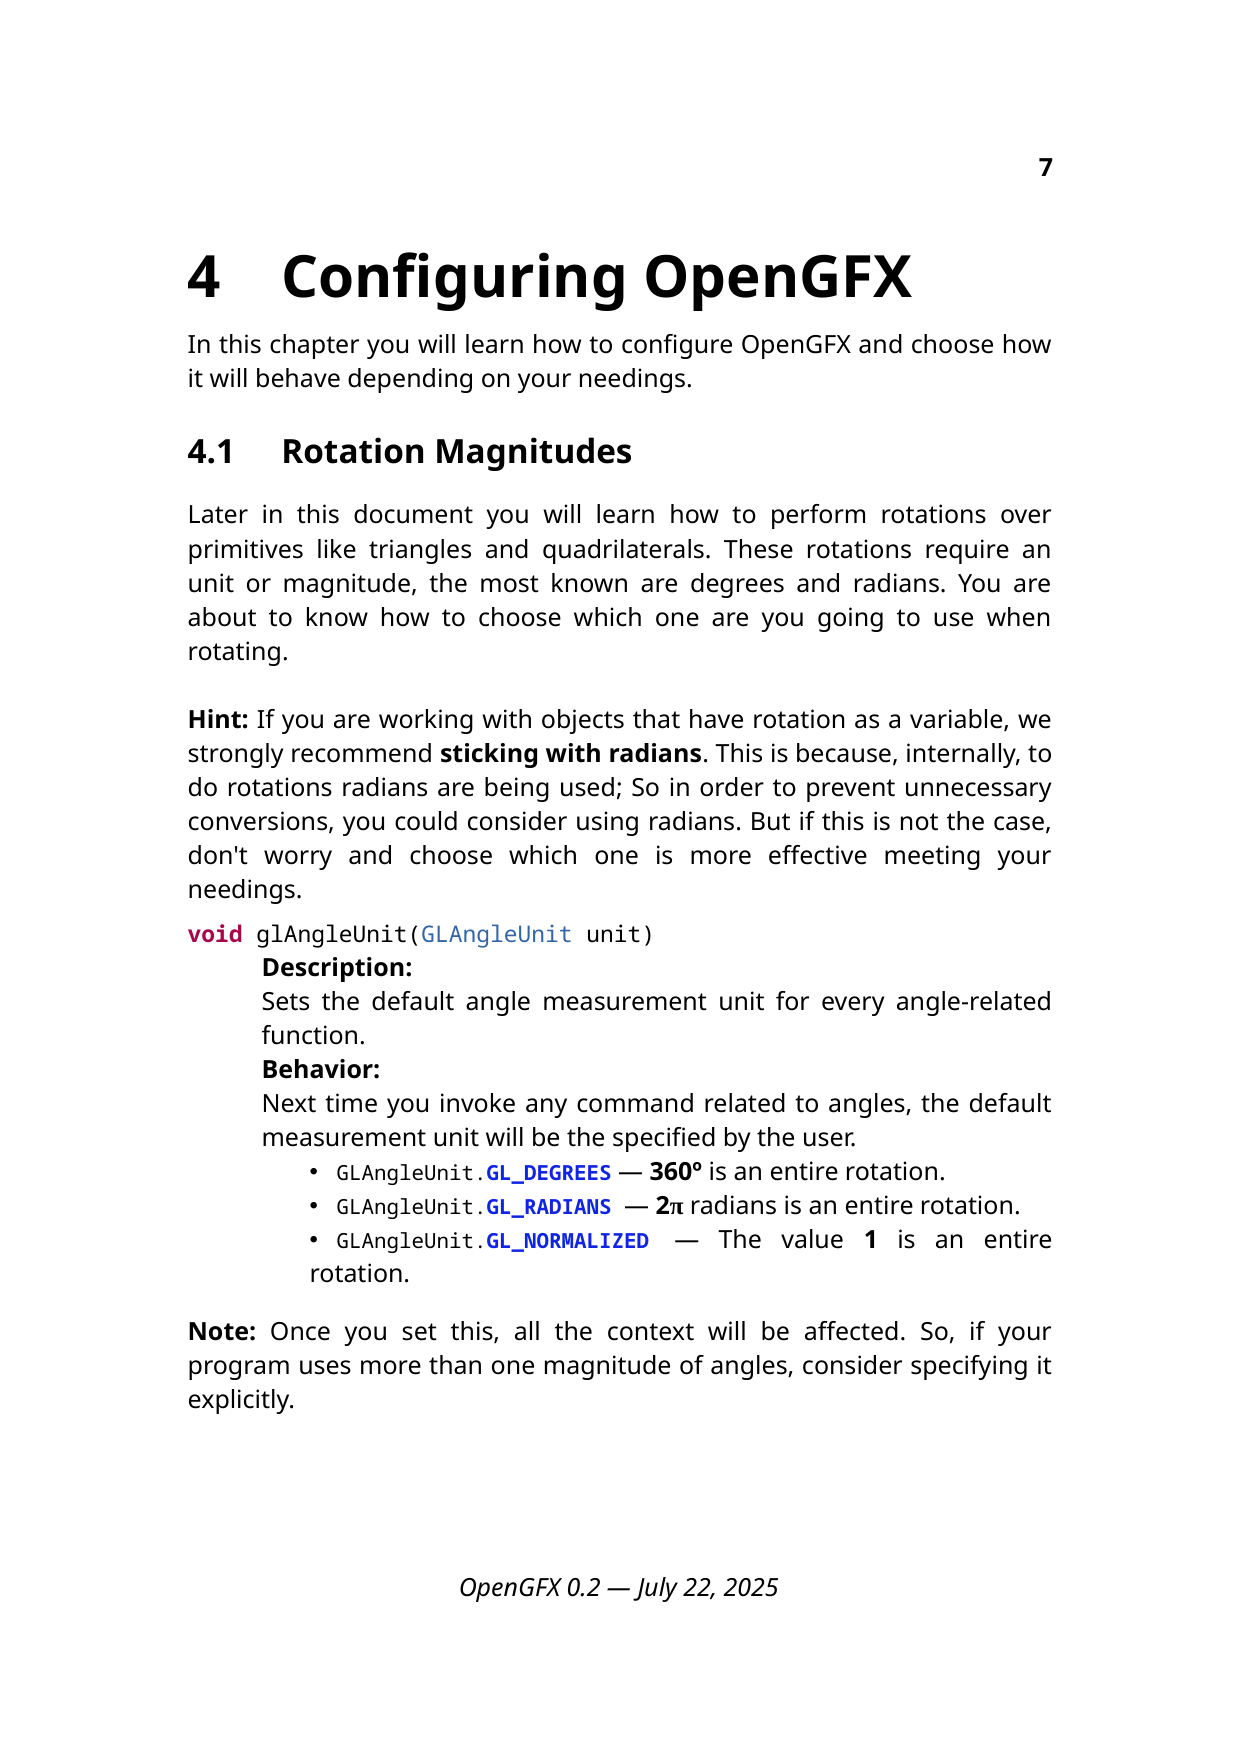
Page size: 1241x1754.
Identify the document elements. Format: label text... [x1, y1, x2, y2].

text Sets the default angle measurement unit for every angle-related function. [261, 983, 1053, 1051]
subtitle 4.1 Rotation Magnitudes [187, 427, 1053, 473]
text Hint: If you are working with objects that have rotation as a variable, we strongly recommend sticking with radians. This is because, internally, to do rotations radians are being used; So in order to prevent unnecessary conversions, you could consider using radians. But if this is not the case, don't worry and choose which one is more effective meeting your needings. [187, 702, 1053, 906]
text void glAngleUnit(GLAngleUnit unit) [187, 918, 1053, 949]
list GLAngleUnit.GL_DEGREES — 360º is an entire rotation. [309, 1153, 1053, 1188]
text In this chapter you will learn how to configure OpenGFX and choose how it will behave depending on your needings. [187, 327, 1053, 395]
text Description: [261, 949, 1053, 983]
text Note: Once you set this, all the context will be affected. So, if your program uses more than one magnitude of angles, consider specifying it explicitly. [187, 1314, 1053, 1416]
list GLAngleUnit.GL_NORMALIZED — The value 1 is an entire rotation. [309, 1222, 1053, 1290]
text Next time you invoke any command related to angles, the default measurement unit will be the specified by the user. [261, 1085, 1053, 1153]
subtitle 4 Configuring OpenGFX [187, 235, 1053, 314]
text Later in this document you will learn how to perform rotations over primitives like triangles and quadrilaterals. These rotations require an unit or magnitude, the most known are degrees and radians. You are about to know how to choose which one are you going to use when rotating. [187, 497, 1053, 667]
list GLAngleUnit.GL_RADIANS — 2π radians is an entire rotation. [309, 1188, 1053, 1222]
text Behavior: [261, 1051, 1053, 1085]
